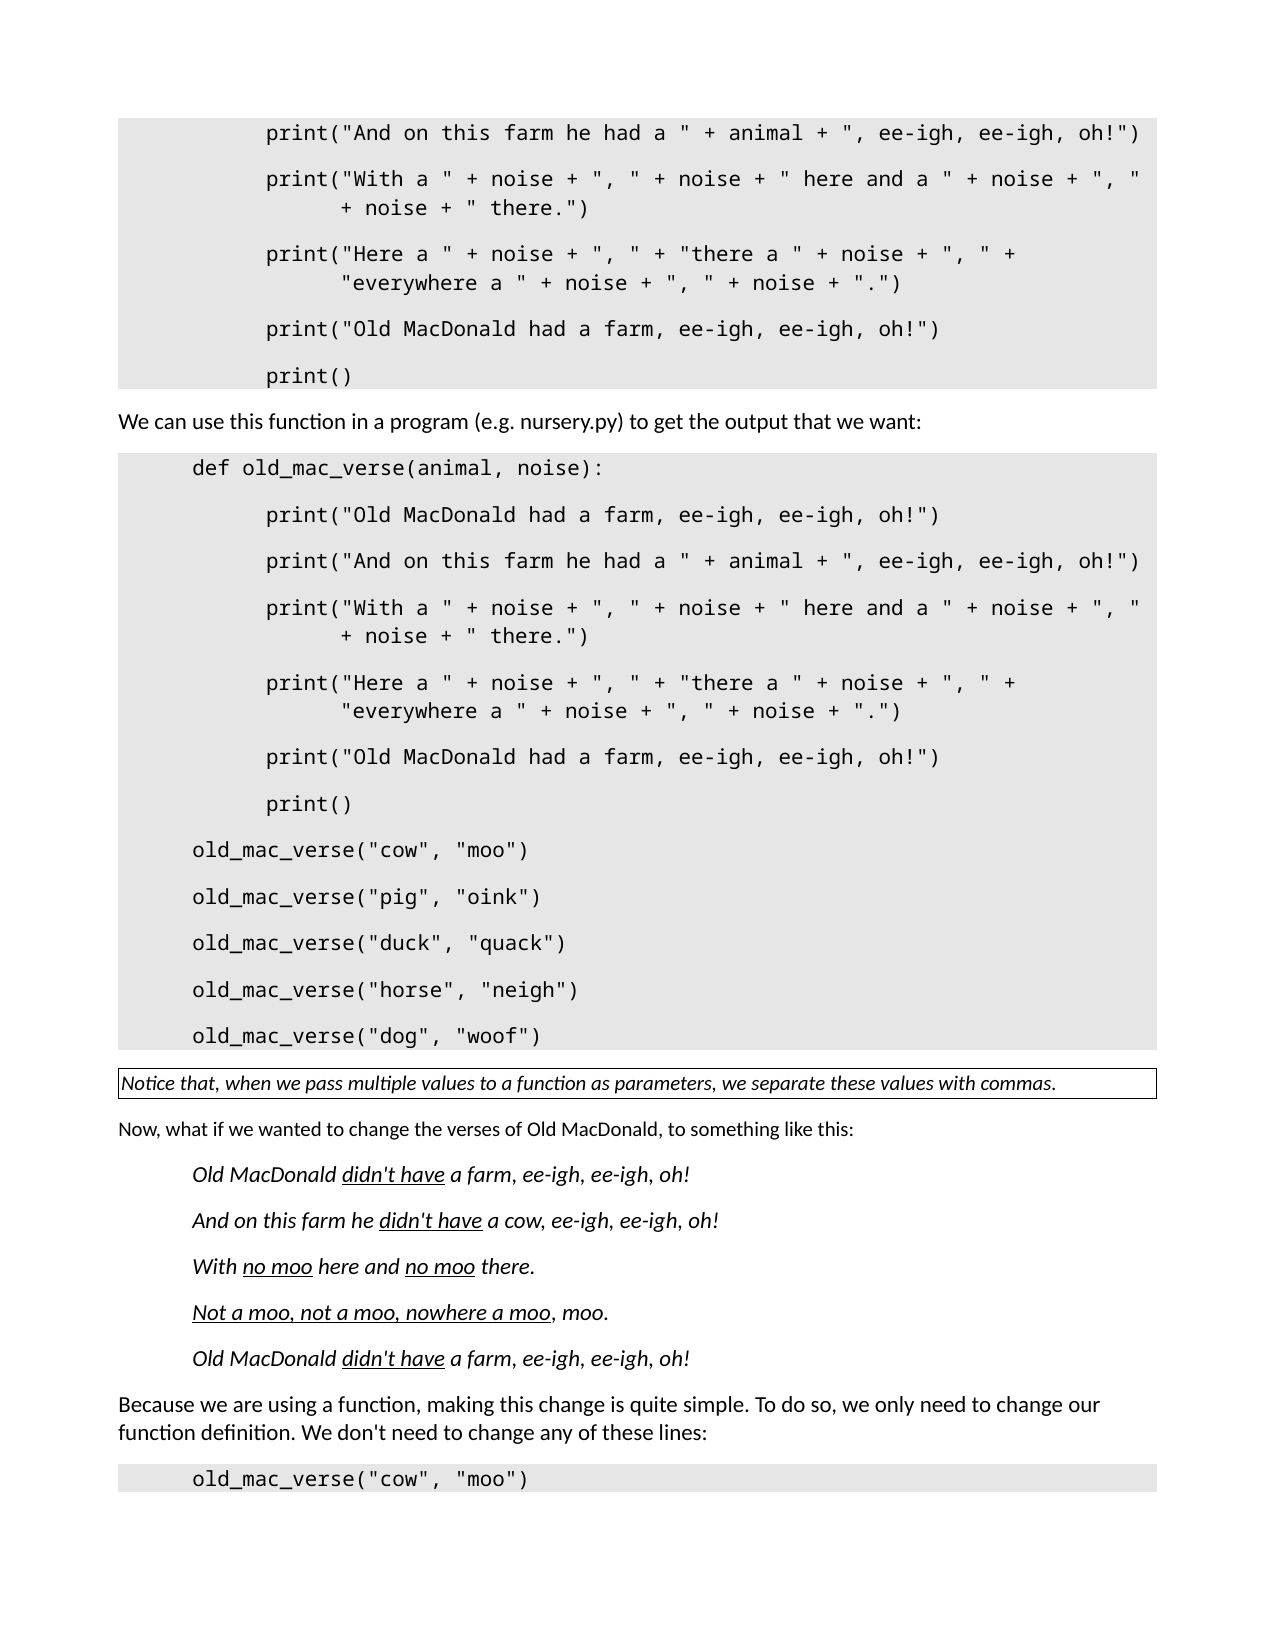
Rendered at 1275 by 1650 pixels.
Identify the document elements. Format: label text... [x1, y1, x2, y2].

text print("Old MacDonald had a farm, ee-igh, ee-igh, oh!") [118, 742, 1157, 771]
text old_mac_verse("pig", "oink") [118, 882, 1157, 910]
text Now, what if we wanted to change the verses of Old MacDonald, to something like this: [118, 1116, 1157, 1142]
text old_mac_verse("horse", "neigh") [118, 975, 1157, 1003]
text print() [118, 789, 1157, 817]
text old_mac_verse("cow", "moo") [118, 835, 1157, 864]
text print("Old MacDonald had a farm, ee-igh, ee-igh, oh!") [118, 500, 1157, 528]
text Old MacDonald didn't have a farm, ee-igh, ee-igh, oh! [118, 1344, 1157, 1372]
text old_mac_verse("dog", "woof") [118, 1021, 1157, 1050]
text print() [118, 361, 1157, 389]
text old_mac_verse("cow", "moo") [118, 1464, 1157, 1492]
text print("And on this farm he had a " + animal + ", ee-igh, ee-igh, oh!") [118, 546, 1157, 575]
text With no moo here and no moo there. [118, 1252, 1157, 1280]
text Old MacDonald didn't have a farm, ee-igh, ee-igh, oh! [118, 1160, 1157, 1188]
text old_mac_verse("duck", "quack") [118, 928, 1157, 957]
text Not a moo, not a moo, nowhere a moo, moo. [118, 1298, 1157, 1326]
text print("And on this farm he had a " + animal + ", ee-igh, ee-igh, oh!") [118, 118, 1157, 147]
text print("Here a " + noise + ", " + "there a " + noise + ", " + "everywhere a " + noise + ", " + noise + ".") [118, 239, 1157, 296]
text We can use this function in a program (e.g. nursery.py) to get the output that we want: [118, 407, 1157, 435]
text print("With a " + noise + ", " + noise + " here and a " + noise + ", " + noise + " there.") [118, 164, 1157, 221]
text Notice that, when we pass multiple values to a function as parameters, we separate these values with commas. [119, 1069, 1156, 1098]
text print("Old MacDonald had a farm, ee-igh, ee-igh, oh!") [118, 314, 1157, 343]
text And on this farm he didn't have a cow, ee-igh, ee-igh, oh! [118, 1206, 1157, 1234]
text print("With a " + noise + ", " + noise + " here and a " + noise + ", " + noise + " there.") [118, 593, 1157, 649]
text Because we are using a function, making this change is quite simple. To do so, we only need to change our function definition. We don't need to change any of these lines: [118, 1390, 1157, 1446]
text def old_mac_verse(animal, noise): [118, 453, 1157, 482]
text print("Here a " + noise + ", " + "there a " + noise + ", " + "everywhere a " + noise + ", " + noise + ".") [118, 668, 1157, 724]
